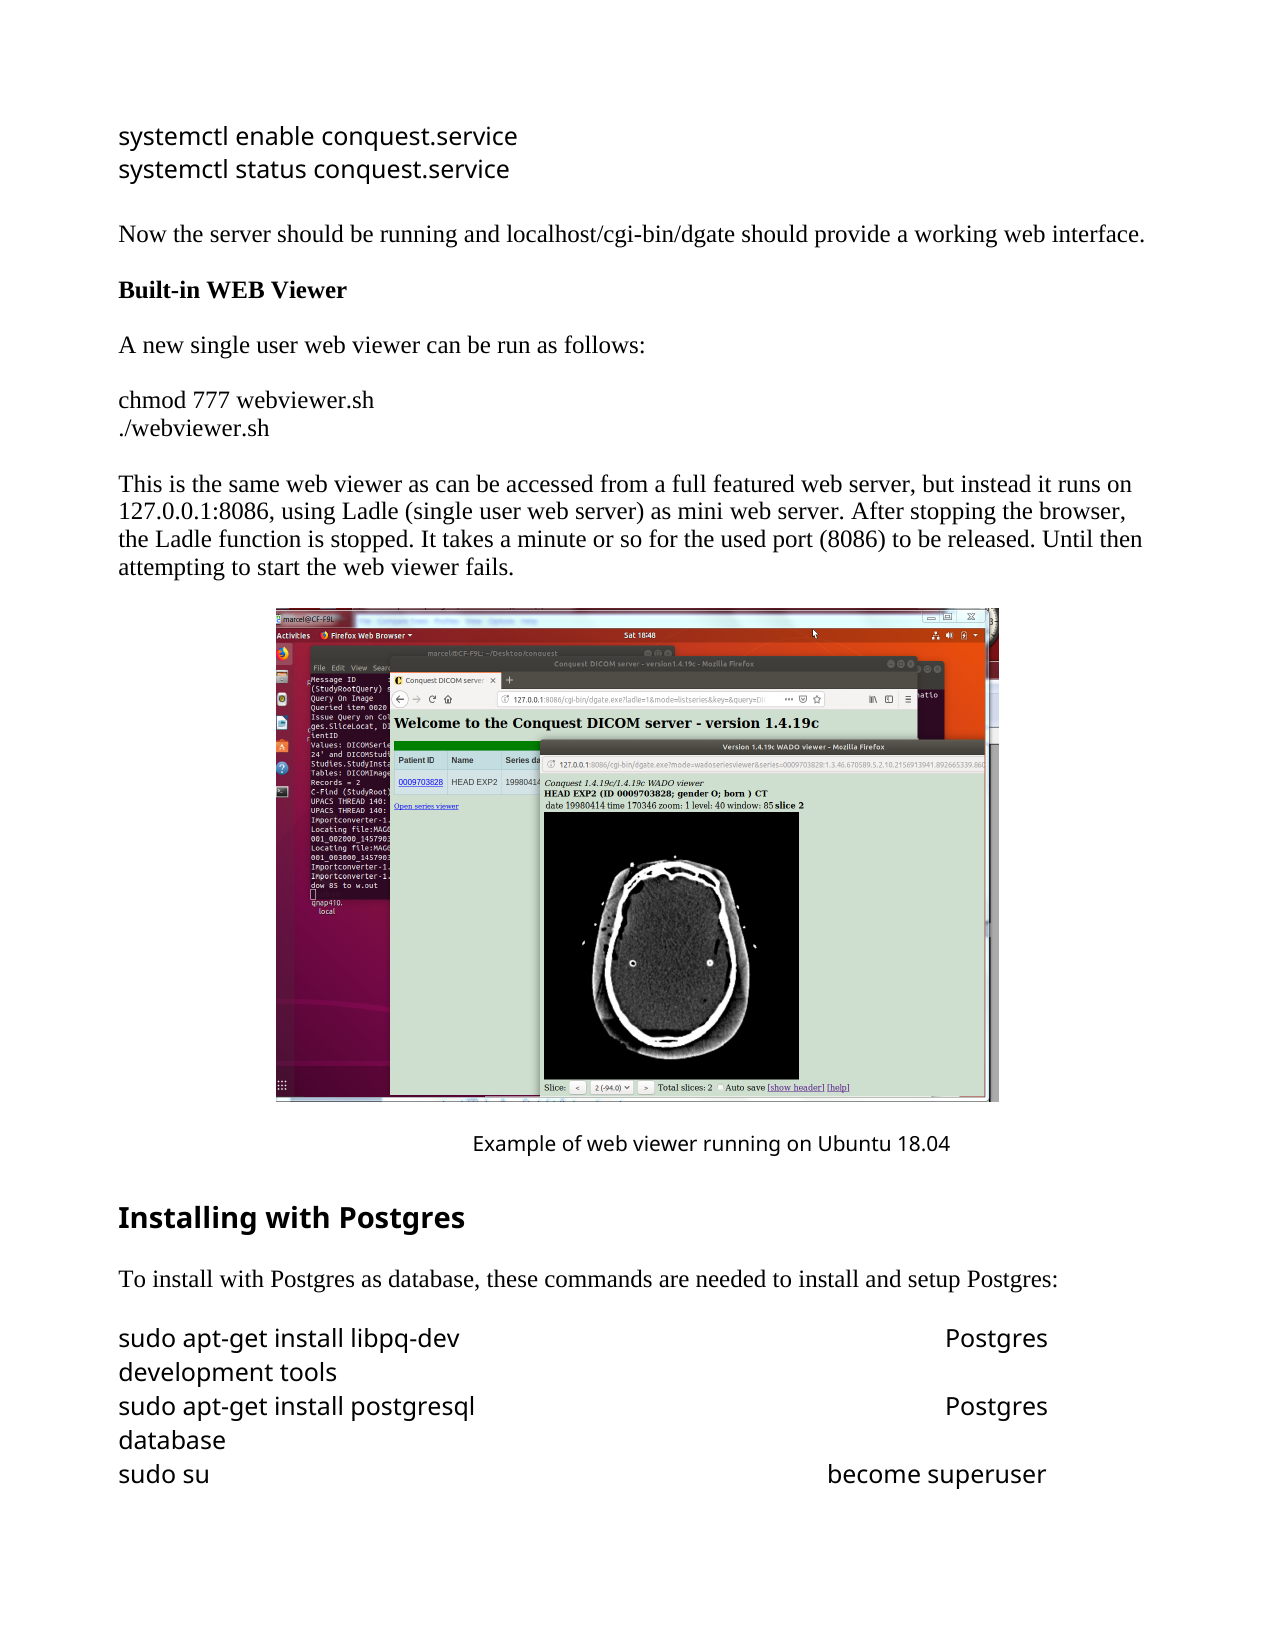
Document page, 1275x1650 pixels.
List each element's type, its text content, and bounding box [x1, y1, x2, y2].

text sudo apt-get install libpq-dev Postgres development tools [118, 1320, 1157, 1388]
text systemctl enable conquest.service [118, 118, 1157, 152]
picture [276, 608, 999, 1102]
text sudo su become superuser [118, 1457, 1157, 1491]
text This is the same web viewer as can be accessed from a full featured web server, but instead it runs on 127.0.0.1:8086, using Ladle (single user web server) as mini web server. After stopping the browser, the Ladle function is stopped. It takes a minute or so for the used port (8086) to be released. Until then attempting to start the web viewer fails. [118, 470, 1157, 581]
text chmod 777 webviewer.sh [118, 387, 1157, 414]
text ./webviewer.sh [118, 414, 1157, 442]
text Example of web viewer running on Ubuntu 18.04 [118, 1129, 1157, 1158]
text Installing with Postgres [118, 1198, 1157, 1237]
text sudo apt-get install postgresql Postgres database [118, 1388, 1157, 1457]
text To install with Postgres as database, these commands are needed to install and setup Postgres: [118, 1265, 1157, 1293]
text A new single user web viewer can be run as follows: [118, 331, 1157, 359]
text Built-in WEB Viewer [118, 276, 1157, 303]
text systemctl status conquest.service [118, 152, 1157, 186]
text Now the server should be running and localhost/cgi-bin/dgate should provide a working web interface. [118, 220, 1157, 248]
